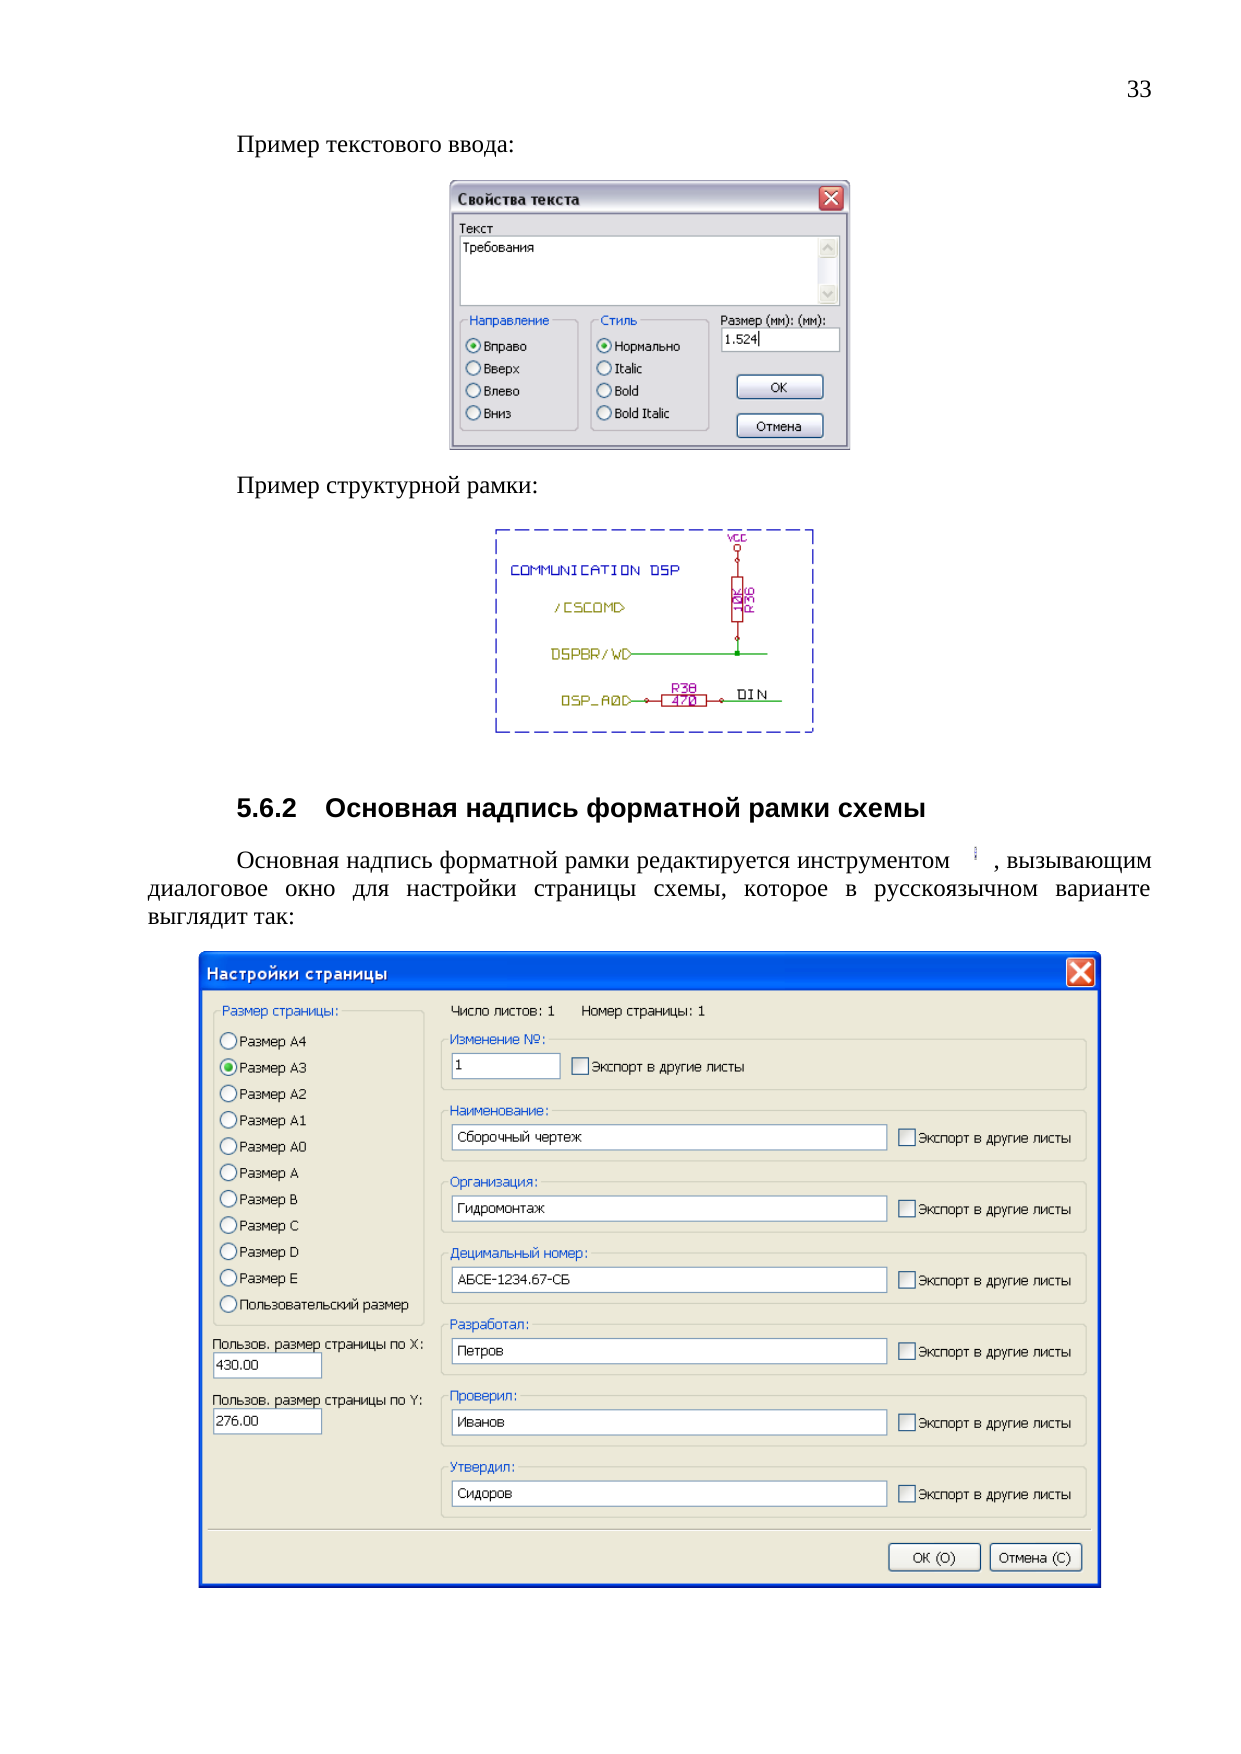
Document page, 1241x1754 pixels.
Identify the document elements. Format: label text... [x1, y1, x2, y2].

subtitle Основная надпись форматной рамки схемы [148, 793, 1152, 823]
text Пример текстового ввода: [148, 131, 1152, 158]
text Основная надпись форматной рамки редактируется инструментом , вызывающим диалоговое окно для настройки страницы схемы, которое в русскоязычном варианте выглядит так: [148, 836, 1152, 930]
picture [449, 180, 851, 450]
text Пример структурной рамки: [148, 471, 1152, 499]
picture [198, 951, 1102, 1588]
